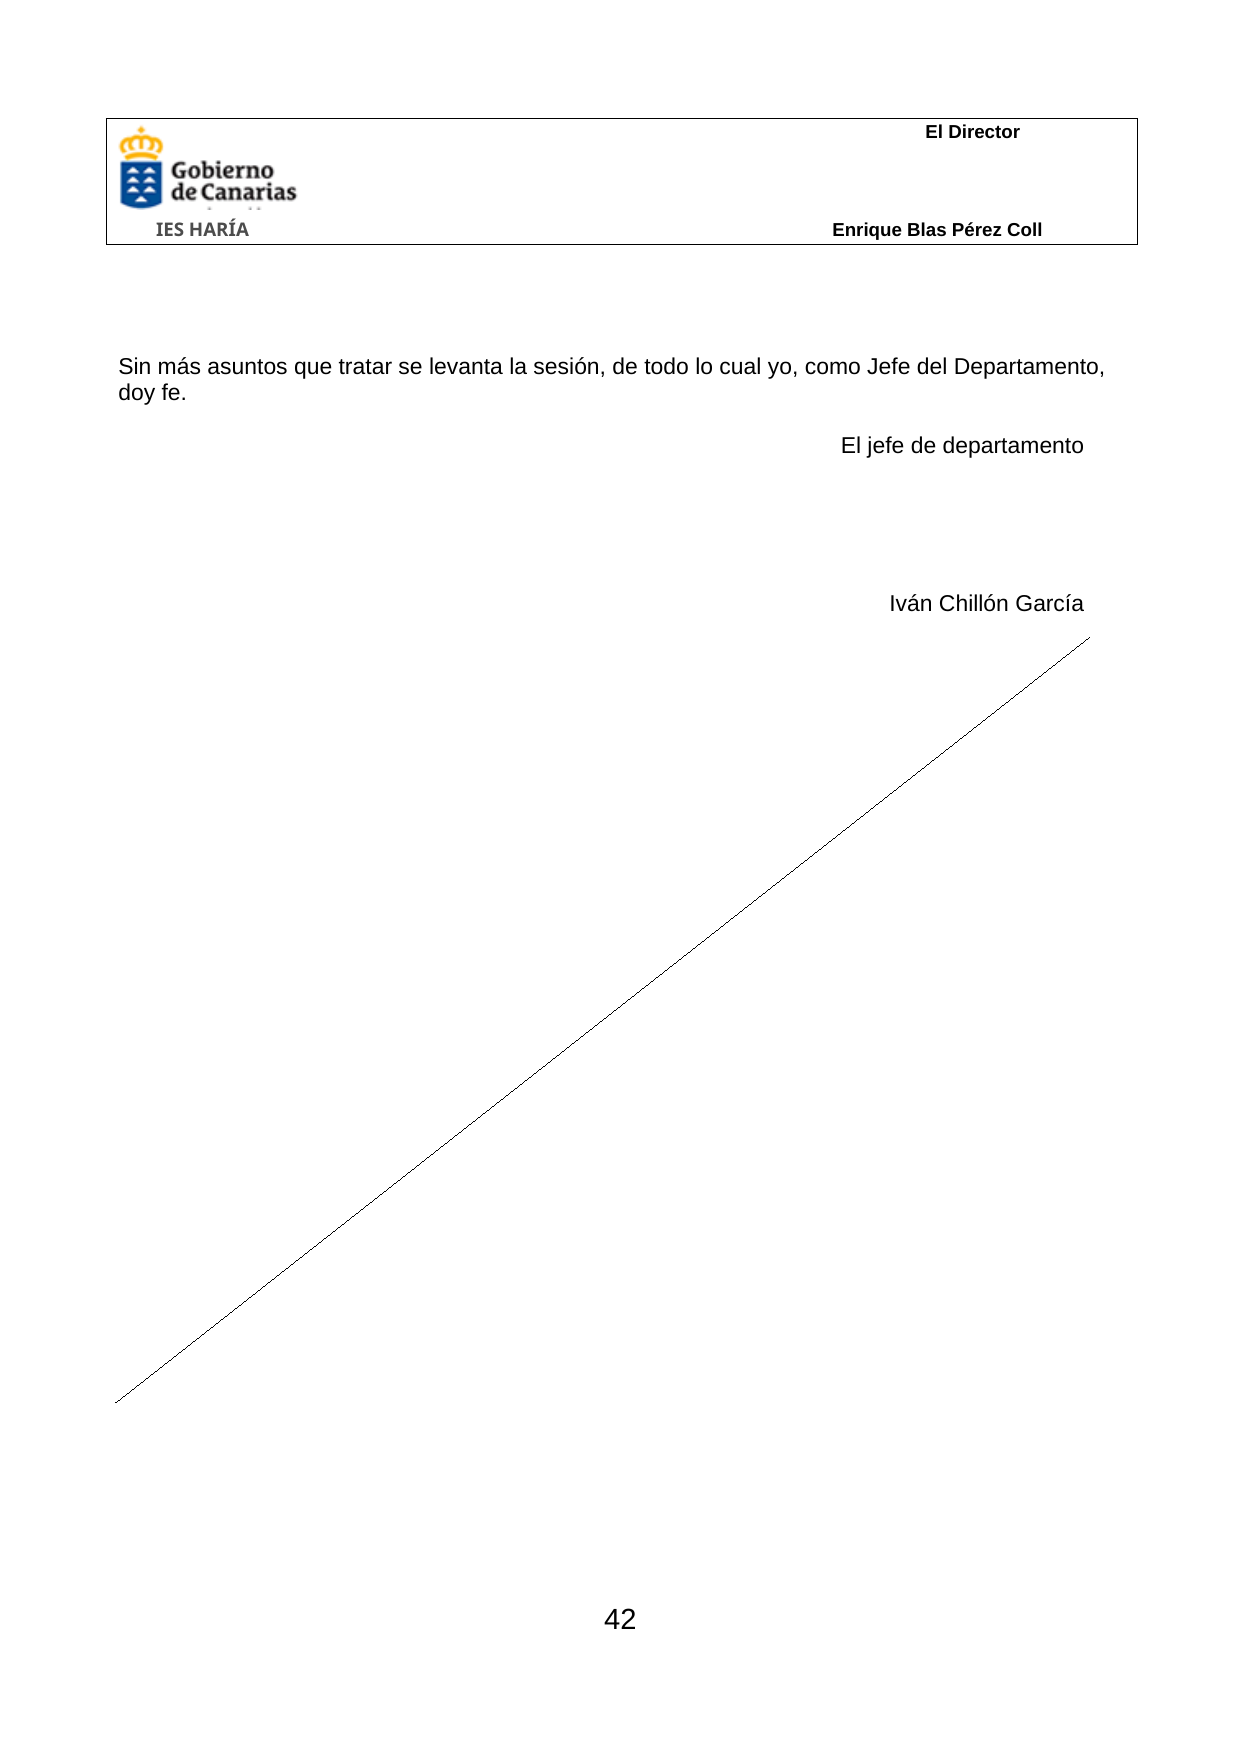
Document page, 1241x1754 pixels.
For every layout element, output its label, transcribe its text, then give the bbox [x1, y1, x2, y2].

text El jefe de departamento [118, 432, 1122, 458]
text Iván Chillón García [118, 590, 1122, 617]
picture [115, 123, 300, 210]
text Sin más asuntos que tratar se levanta la sesión, de todo lo cual yo, como Jefe del Departamento, doy fe. [118, 353, 1122, 406]
